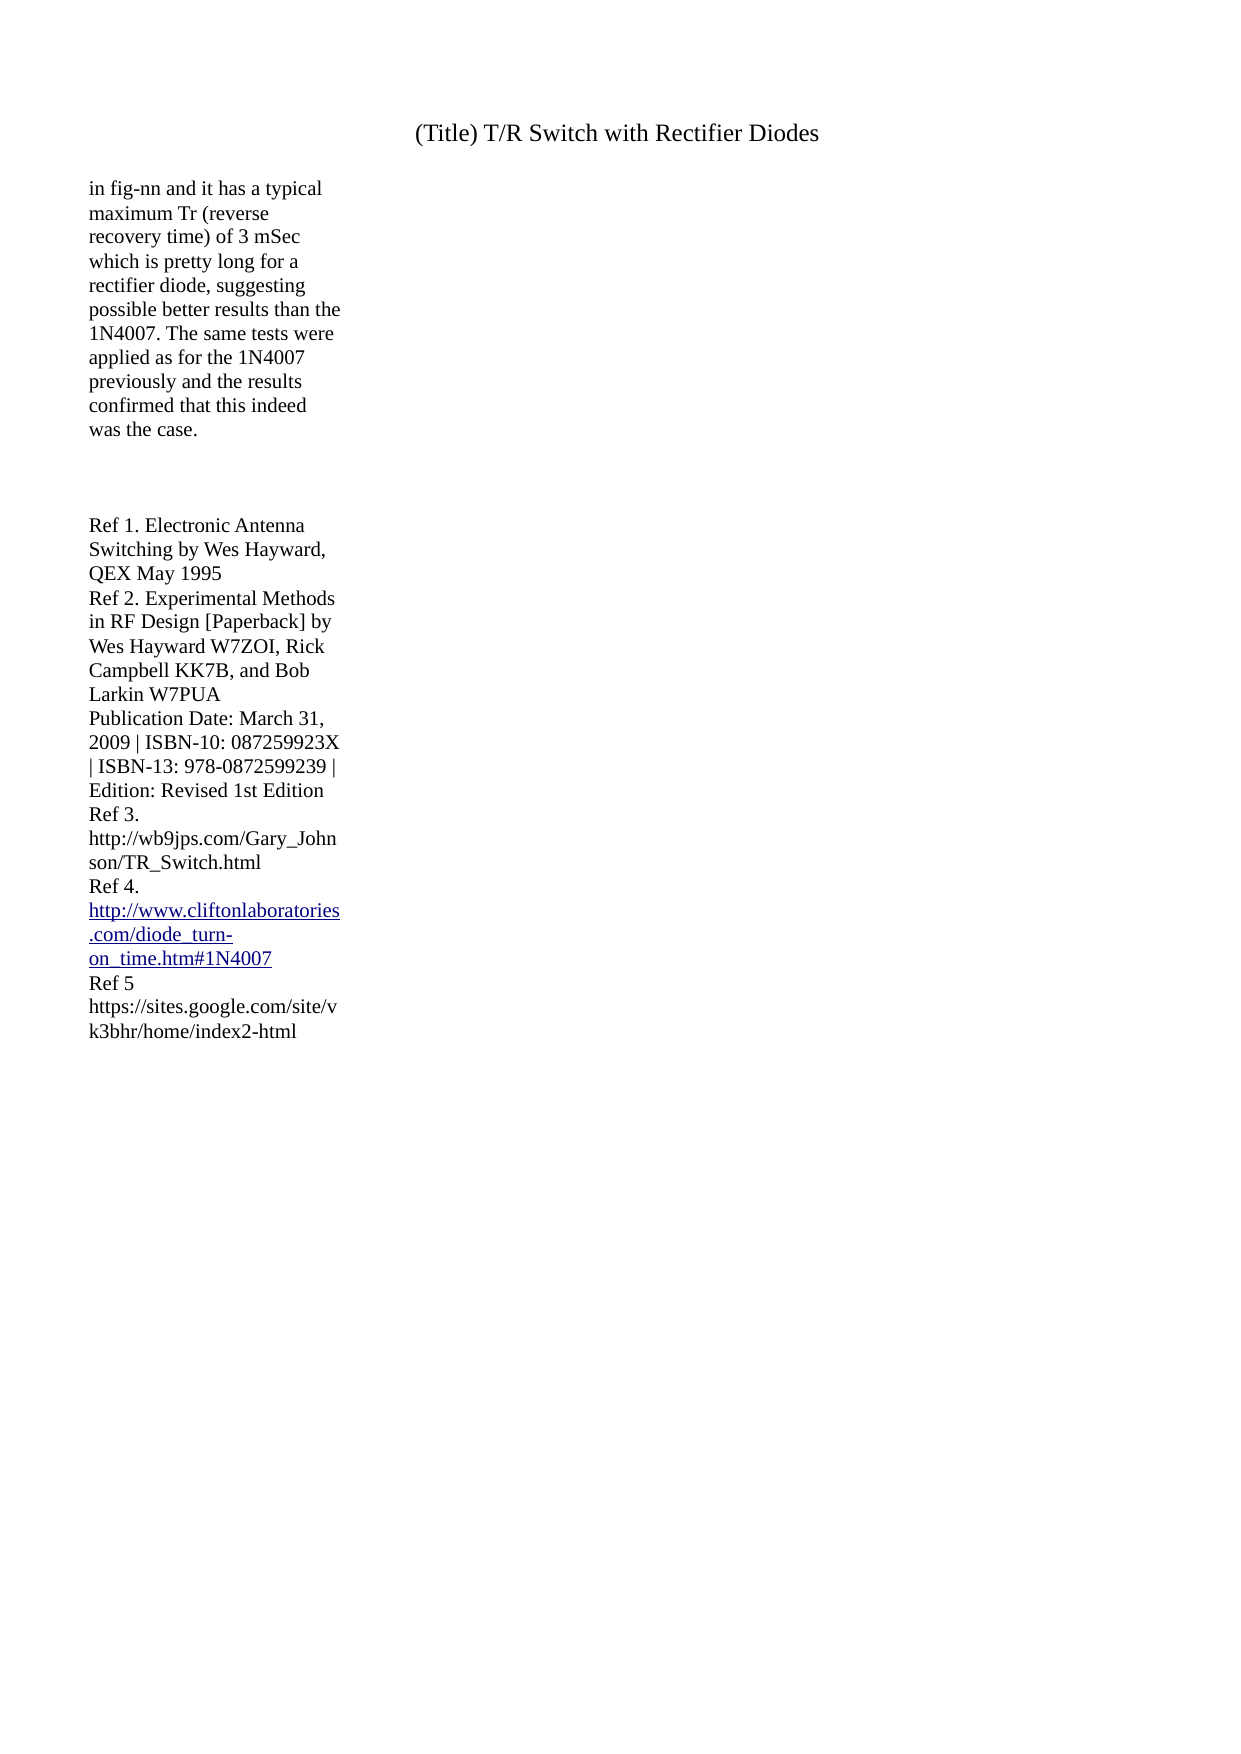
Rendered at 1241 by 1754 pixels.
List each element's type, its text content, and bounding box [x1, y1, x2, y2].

text Ref 1. Electronic Antenna Switching by Wes Hayward, QEX May 1995 [88, 513, 344, 585]
text Ref 3. http://wb9jps.com/Gary_Johnson/TR_Switch.html [88, 802, 344, 874]
text Publication Date: March 31, 2009 | ISBN-10: 087259923X | ISBN-13: 978-0872599239 | Edition: Revised 1st Edition [88, 706, 344, 802]
text Ref 5 https://sites.google.com/site/vk3bhr/home/index2-html [88, 970, 344, 1043]
text Ref 4. http://www.cliftonlaboratories.com/diode_turn-on_time.htm#1N4007 [88, 874, 344, 970]
text Ref 2. Experimental Methods in RF Design [Paperback] by Wes Hayward W7ZOI, Rick Campbell KK7B, and Bob Larkin W7PUA [88, 585, 344, 706]
text in fig-nn and it has a typical maximum Tr (reverse recovery time) of 3 mSec which is pretty long for a rectifier diode, suggesting possible better results than the 1N4007. The same tests were applied as for the 1N4007 previously and the results confirmed that this indeed was the case. [88, 176, 344, 441]
